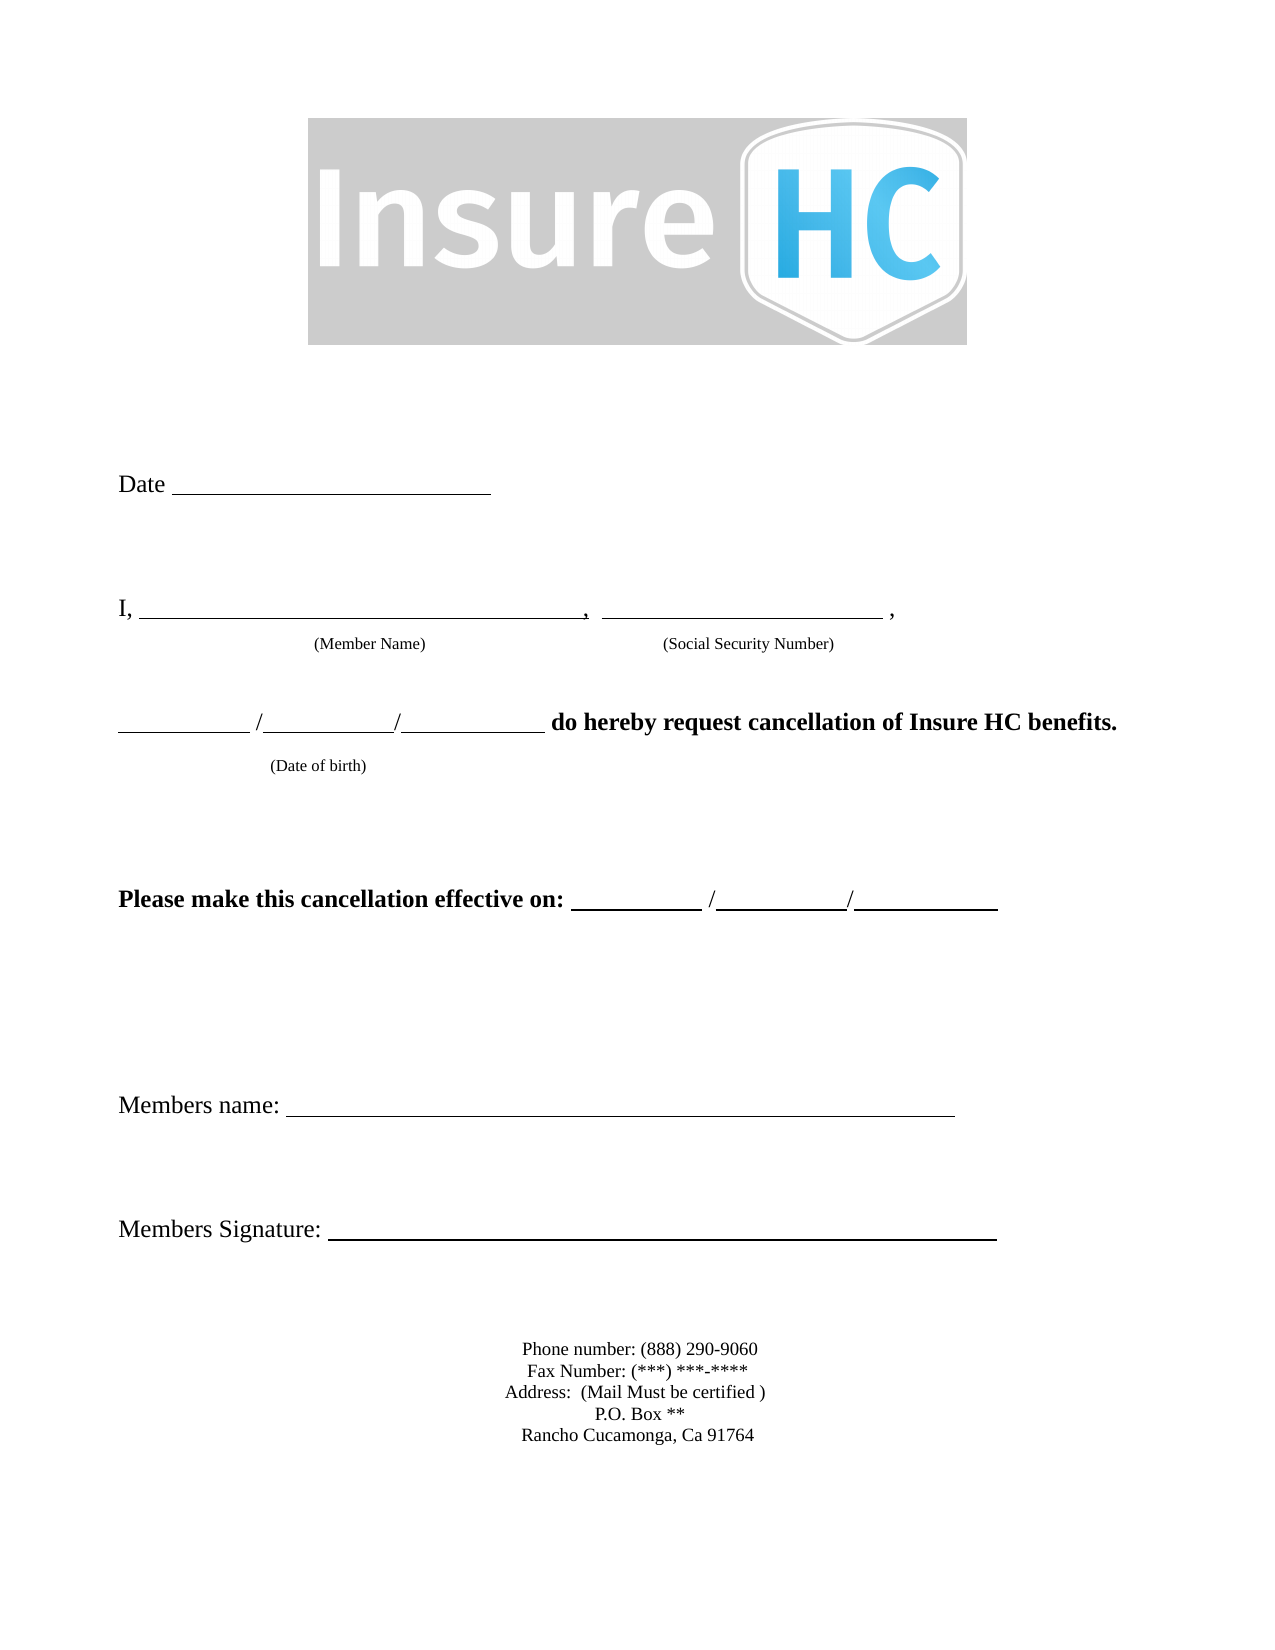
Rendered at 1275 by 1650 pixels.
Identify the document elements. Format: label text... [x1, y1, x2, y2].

text I, , , [118, 593, 1157, 621]
text (Member Name) (Social Security Number) [118, 634, 1157, 653]
text Members Signature: [118, 1214, 1157, 1243]
text Please make this cancellation effective on: / / [118, 884, 1157, 913]
text Fax Number: (***) ***-**** [118, 1360, 1157, 1381]
text Address: (Mail Must be certified ) [118, 1381, 1157, 1403]
text (Date of birth) [118, 748, 1157, 777]
text Date [118, 469, 1157, 498]
text / / do hereby request cancellation of Insure HC benefits. [118, 707, 1157, 736]
picture [308, 118, 967, 346]
text Phone number: (888) 290-9060 [118, 1338, 1157, 1360]
text Members name: [118, 1091, 1157, 1119]
text P.O. Box ** [118, 1403, 1157, 1424]
text Rancho Cucamonga, Ca 91764 [118, 1424, 1157, 1446]
